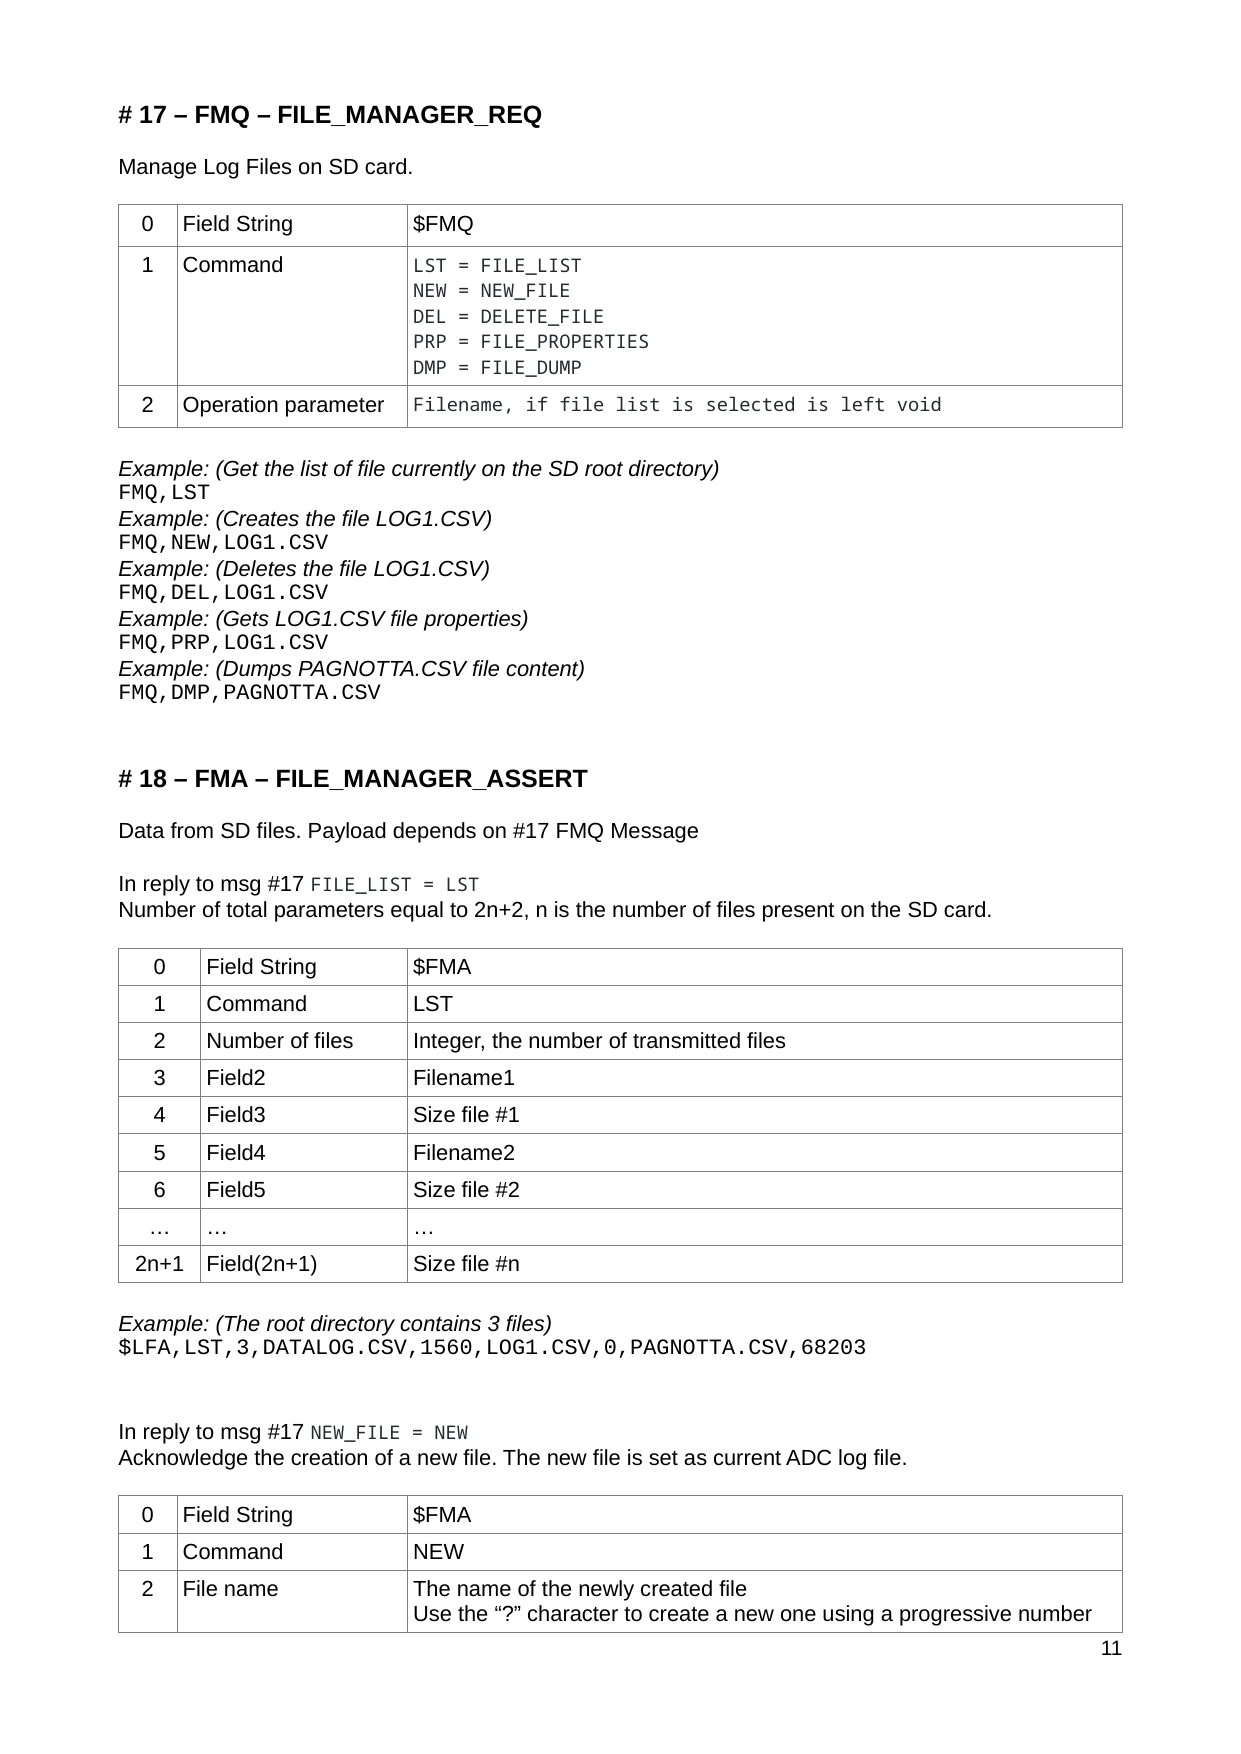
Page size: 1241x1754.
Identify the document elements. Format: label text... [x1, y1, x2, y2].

table_cell Size file #2 [408, 1172, 1122, 1208]
table_cell Filename1 [408, 1060, 1122, 1096]
table_cell Field(2n+1) [201, 1246, 407, 1282]
table_cell Field5 [201, 1172, 407, 1208]
text FMQ,NEW,LOG1.CSV [118, 532, 1122, 556]
table_cell NEW [408, 1534, 1122, 1569]
table_cell 2 [119, 1023, 200, 1059]
table_header $FMQ [408, 205, 1122, 246]
text In reply to msg #17 NEW_FILE = NEW [118, 1419, 1122, 1445]
table_cell Operation parameter [178, 386, 407, 427]
table_cell Filename2 [408, 1134, 1122, 1171]
table_header Field String [178, 205, 407, 246]
text Manage Log Files on SD card. [118, 154, 1122, 179]
table_cell Field2 [201, 1060, 407, 1096]
table_cell 4 [119, 1097, 200, 1133]
text Example: (Gets LOG1.CSV file properties) [118, 606, 1122, 632]
table_header $FMA [408, 949, 1122, 984]
text Acknowledge the creation of a new file. The new file is set as current ADC log file. [118, 1445, 1122, 1470]
text $LFA,LST,3,DATALOG.CSV,1560,LOG1.CSV,0,PAGNOTTA.CSV,68203 [118, 1337, 1122, 1361]
table_cell 2 [119, 386, 177, 427]
table_header $FMA [408, 1496, 1122, 1532]
table_cell 2 [119, 1571, 177, 1632]
table_header 0 [119, 949, 200, 984]
text FMQ,DMP,PAGNOTTA.CSV [118, 682, 1122, 706]
table_header 0 [119, 205, 177, 246]
text # 17 – FMQ – FILE_MANAGER_REQ [118, 100, 1122, 128]
table_cell File name [178, 1571, 407, 1632]
table_cell Filename, if file list is selected is left void [408, 386, 1122, 427]
table_cell … [201, 1209, 407, 1245]
text In reply to msg #17 FILE_LIST = LST [118, 868, 1122, 897]
table_cell LST = FILE_LIST NEW = NEW_FILE DEL = DELETE_FILE PRP = FILE_PROPERTIES DMP = FILE_DUMP [408, 247, 1122, 385]
table_header 0 [119, 1496, 177, 1532]
table_cell Size file #n [408, 1246, 1122, 1282]
table_cell Field3 [201, 1097, 407, 1133]
table_cell … [119, 1209, 200, 1245]
table_cell Command [201, 986, 407, 1022]
table_cell The name of the newly created file Use the “?” character to create a new one using a progressive number [408, 1571, 1122, 1632]
table_cell 3 [119, 1060, 200, 1096]
text FMQ,DEL,LOG1.CSV [118, 582, 1122, 606]
table_cell 1 [119, 1534, 177, 1569]
text Data from SD files. Payload depends on #17 FMQ Message [118, 818, 1122, 843]
table_header Field String [178, 1496, 407, 1532]
table_cell Field4 [201, 1134, 407, 1171]
table_cell 1 [119, 247, 177, 385]
text Number of total parameters equal to 2n+2, n is the number of files present on the SD card. [118, 897, 1122, 922]
table_cell Integer, the number of transmitted files [408, 1023, 1122, 1059]
text FMQ,LST [118, 482, 1122, 506]
table_cell 2n+1 [119, 1246, 200, 1282]
text Example: (Get the list of file currently on the SD root directory) [118, 456, 1122, 482]
table_cell Number of files [201, 1023, 407, 1059]
text # 18 – FMA – FILE_MANAGER_ASSERT [118, 764, 1122, 793]
table_cell Command [178, 1534, 407, 1569]
table_header Field String [201, 949, 407, 984]
table_cell 1 [119, 986, 200, 1022]
table_cell LST [408, 986, 1122, 1022]
table_cell 5 [119, 1134, 200, 1171]
text Example: (Deletes the file LOG1.CSV) [118, 556, 1122, 582]
text Example: (The root directory contains 3 files) [118, 1311, 1122, 1337]
text FMQ,PRP,LOG1.CSV [118, 632, 1122, 656]
table_cell … [408, 1209, 1122, 1245]
table_cell Size file #1 [408, 1097, 1122, 1133]
text Example: (Creates the file LOG1.CSV) [118, 506, 1122, 532]
table_cell 6 [119, 1172, 200, 1208]
table_cell Command [178, 247, 407, 385]
text Example: (Dumps PAGNOTTA.CSV file content) [118, 656, 1122, 682]
